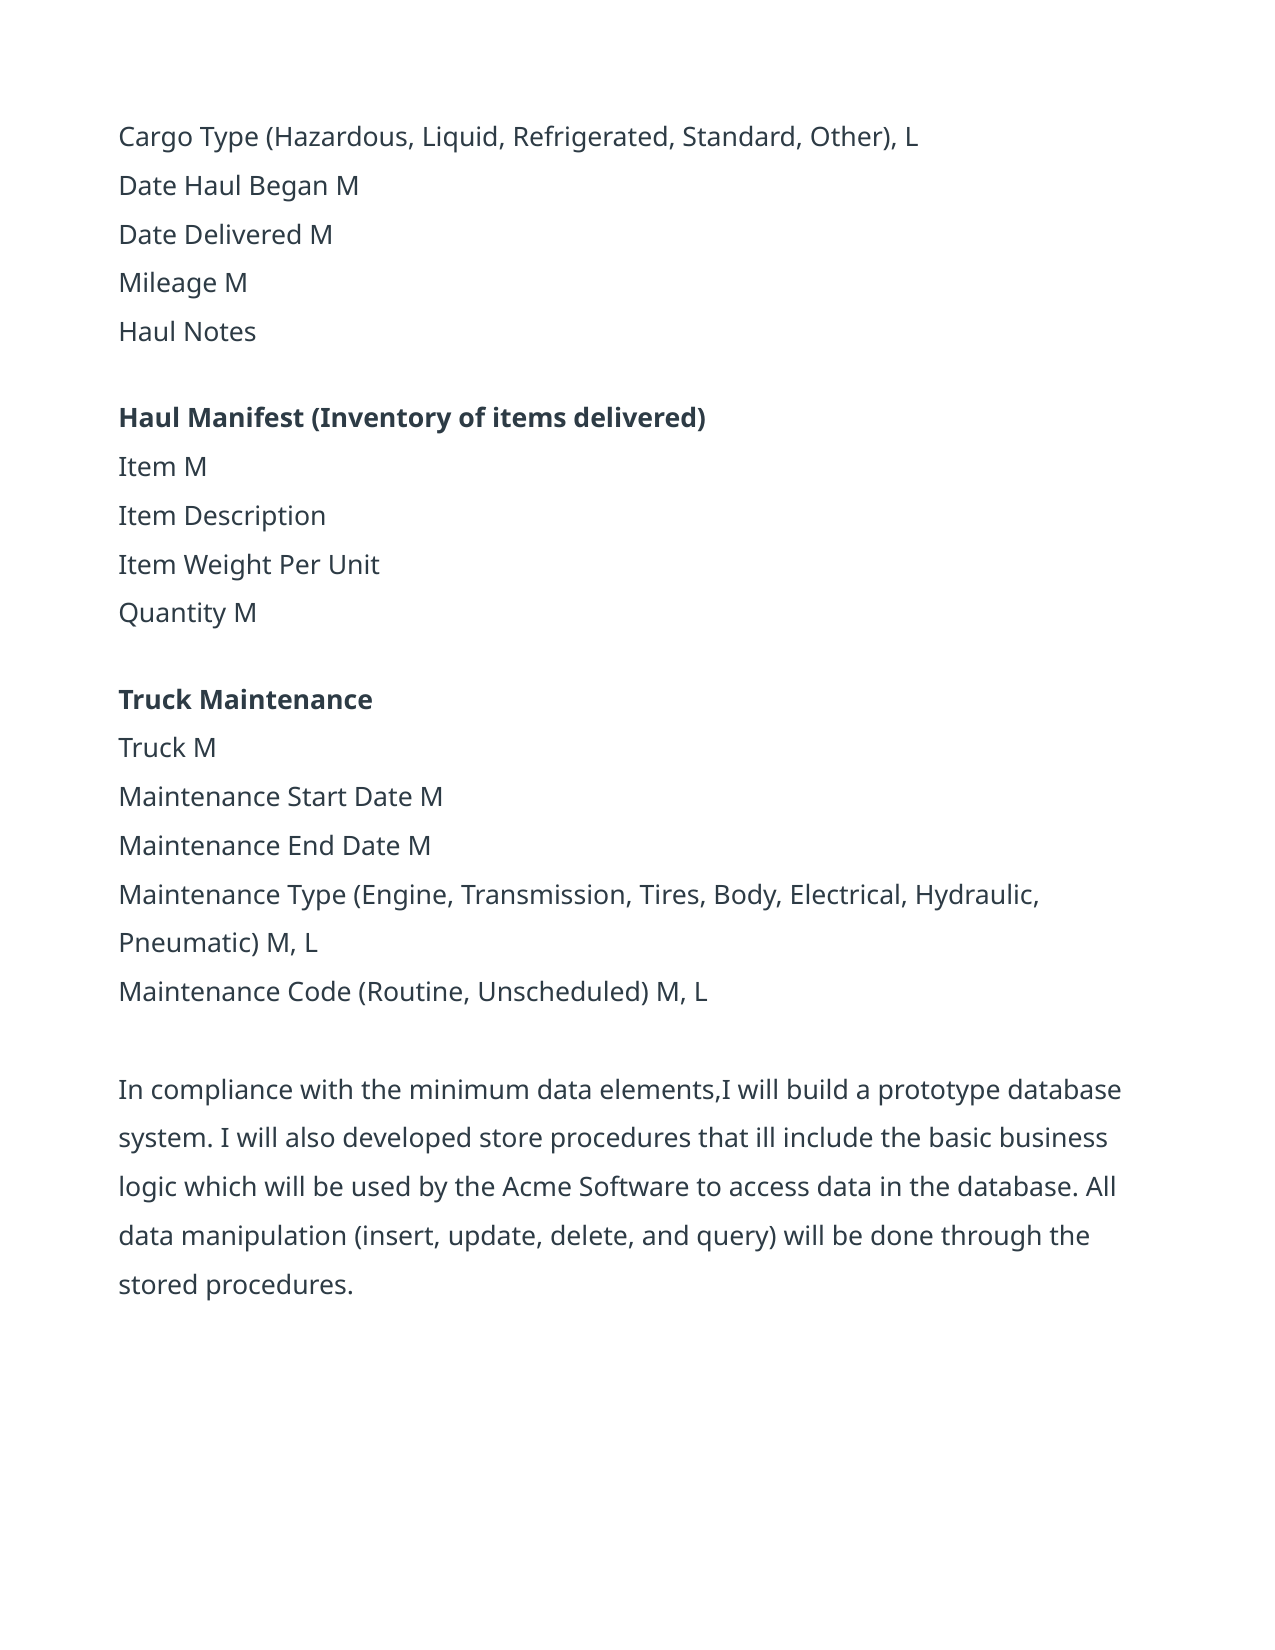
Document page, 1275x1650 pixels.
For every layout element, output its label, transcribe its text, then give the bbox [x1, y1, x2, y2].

text Cargo Type (Hazardous, Liquid, Refrigerated, Standard, Other), L Date Haul Began M Date Delivered M Mileage M Haul Notes [118, 118, 1157, 349]
text Haul Manifest (Inventory of items delivered) Item M Item Description Item Weight Per Unit Quantity M [118, 399, 1157, 631]
text Truck Maintenance Truck M Maintenance Start Date M Maintenance End Date M Maintenance Type (Engine, Transmission, Tires, Body, Electrical, Hydraulic, Pneumatic) M, L Maintenance Code (Routine, Unscheduled) M, L In compliance with the minimum data elements,I will build a prototype database system. I will also developed store procedures that ill include the basic business logic which will be used by the Acme Software to access data in the database. All data manipulation (insert, update, delete, and query) will be done through the stored procedures. [118, 681, 1157, 1302]
